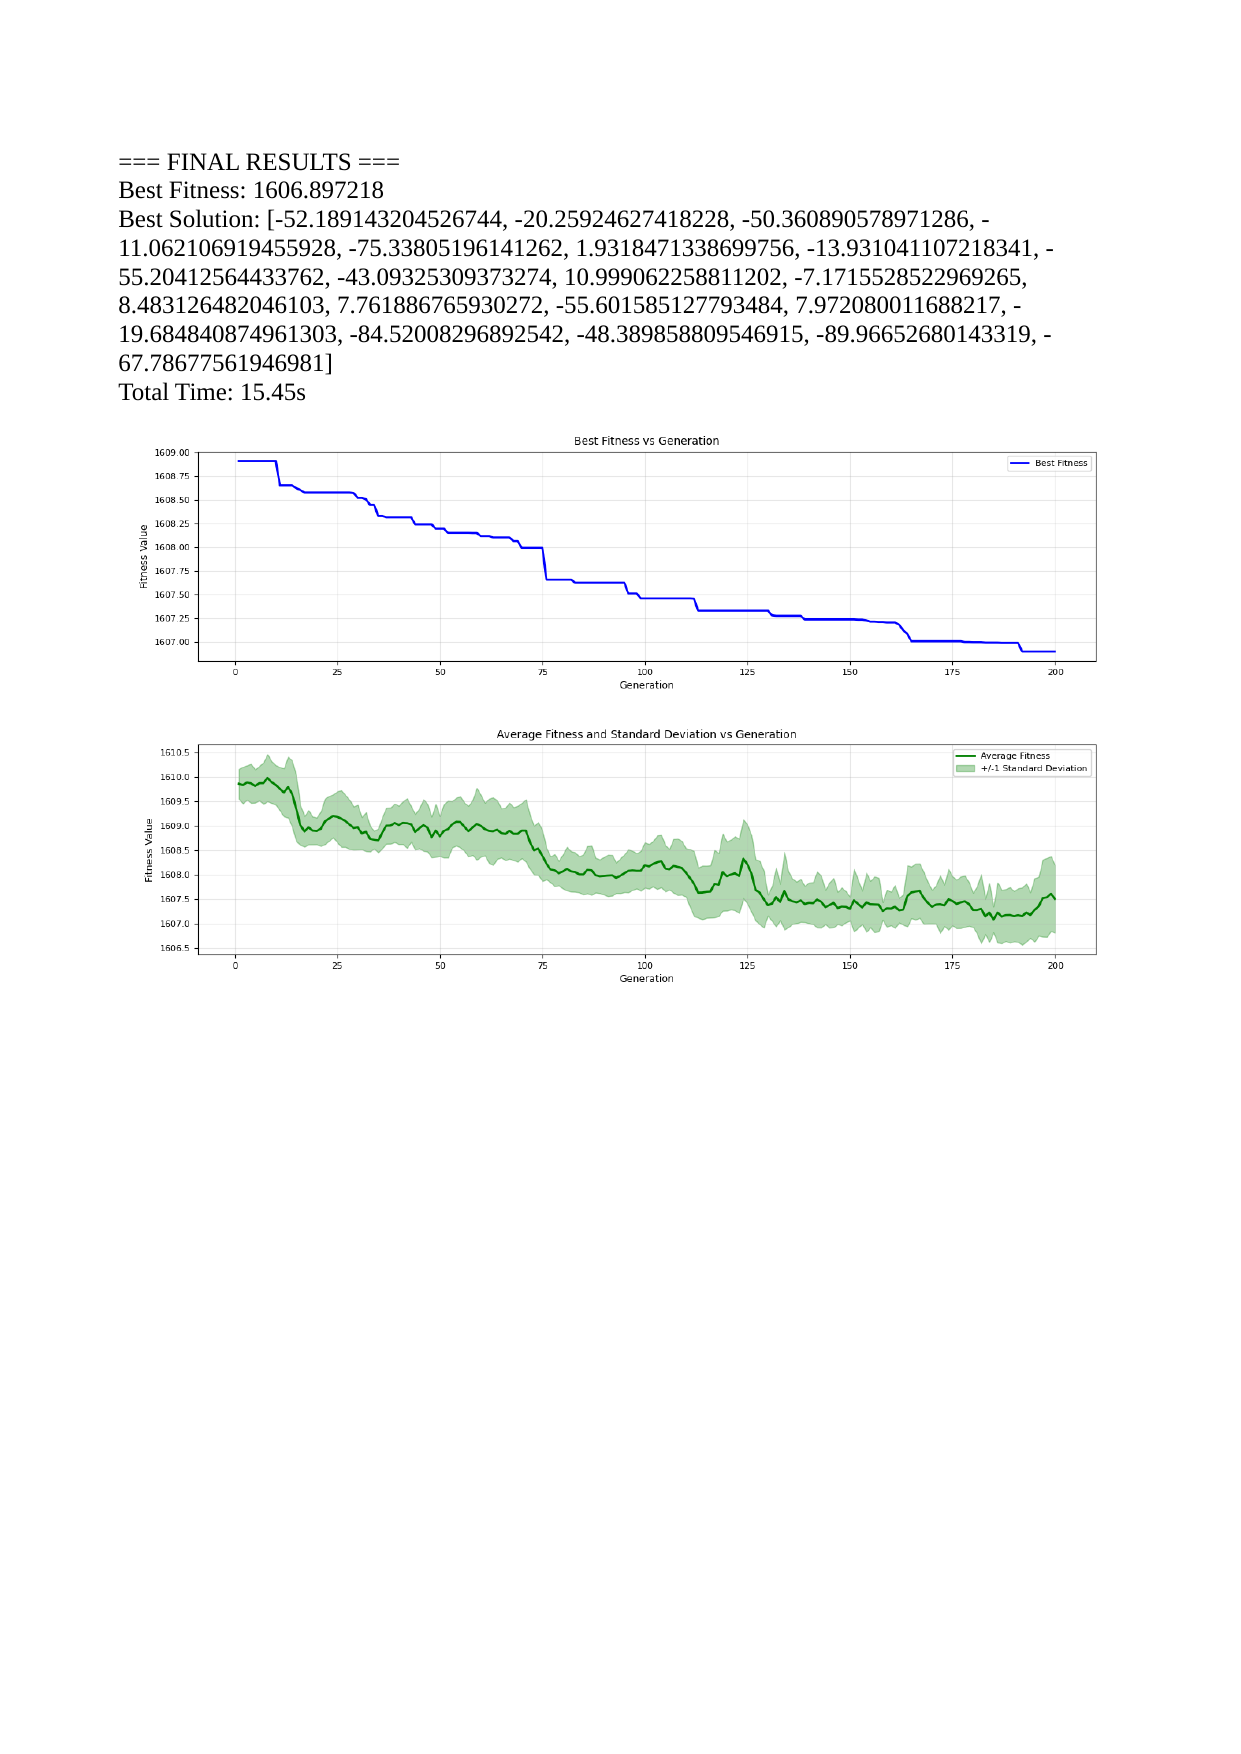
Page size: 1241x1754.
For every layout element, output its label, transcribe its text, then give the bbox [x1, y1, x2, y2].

text Best Solution: [-52.189143204526744, -20.25924627418228, -50.360890578971286, -11.062106919455928, -75.33805196141262, 1.9318471338699756, -13.931041107218341, -55.20412564433762, -43.09325309373274, 10.999062258811202, -7.1715528522969265, 8.483126482046103, 7.761886765930272, -55.601585127793484, 7.972080011688217, -19.684840874961303, -84.52008296892542, -48.389858809546915, -89.96652680143319, -67.78677561946981] [118, 204, 1122, 377]
text Best Fitness: 1606.897218 [118, 176, 1122, 204]
text === FINAL RESULTS === [118, 147, 1122, 176]
picture [118, 434, 1123, 999]
text Total Time: 15.45s [118, 377, 1122, 406]
